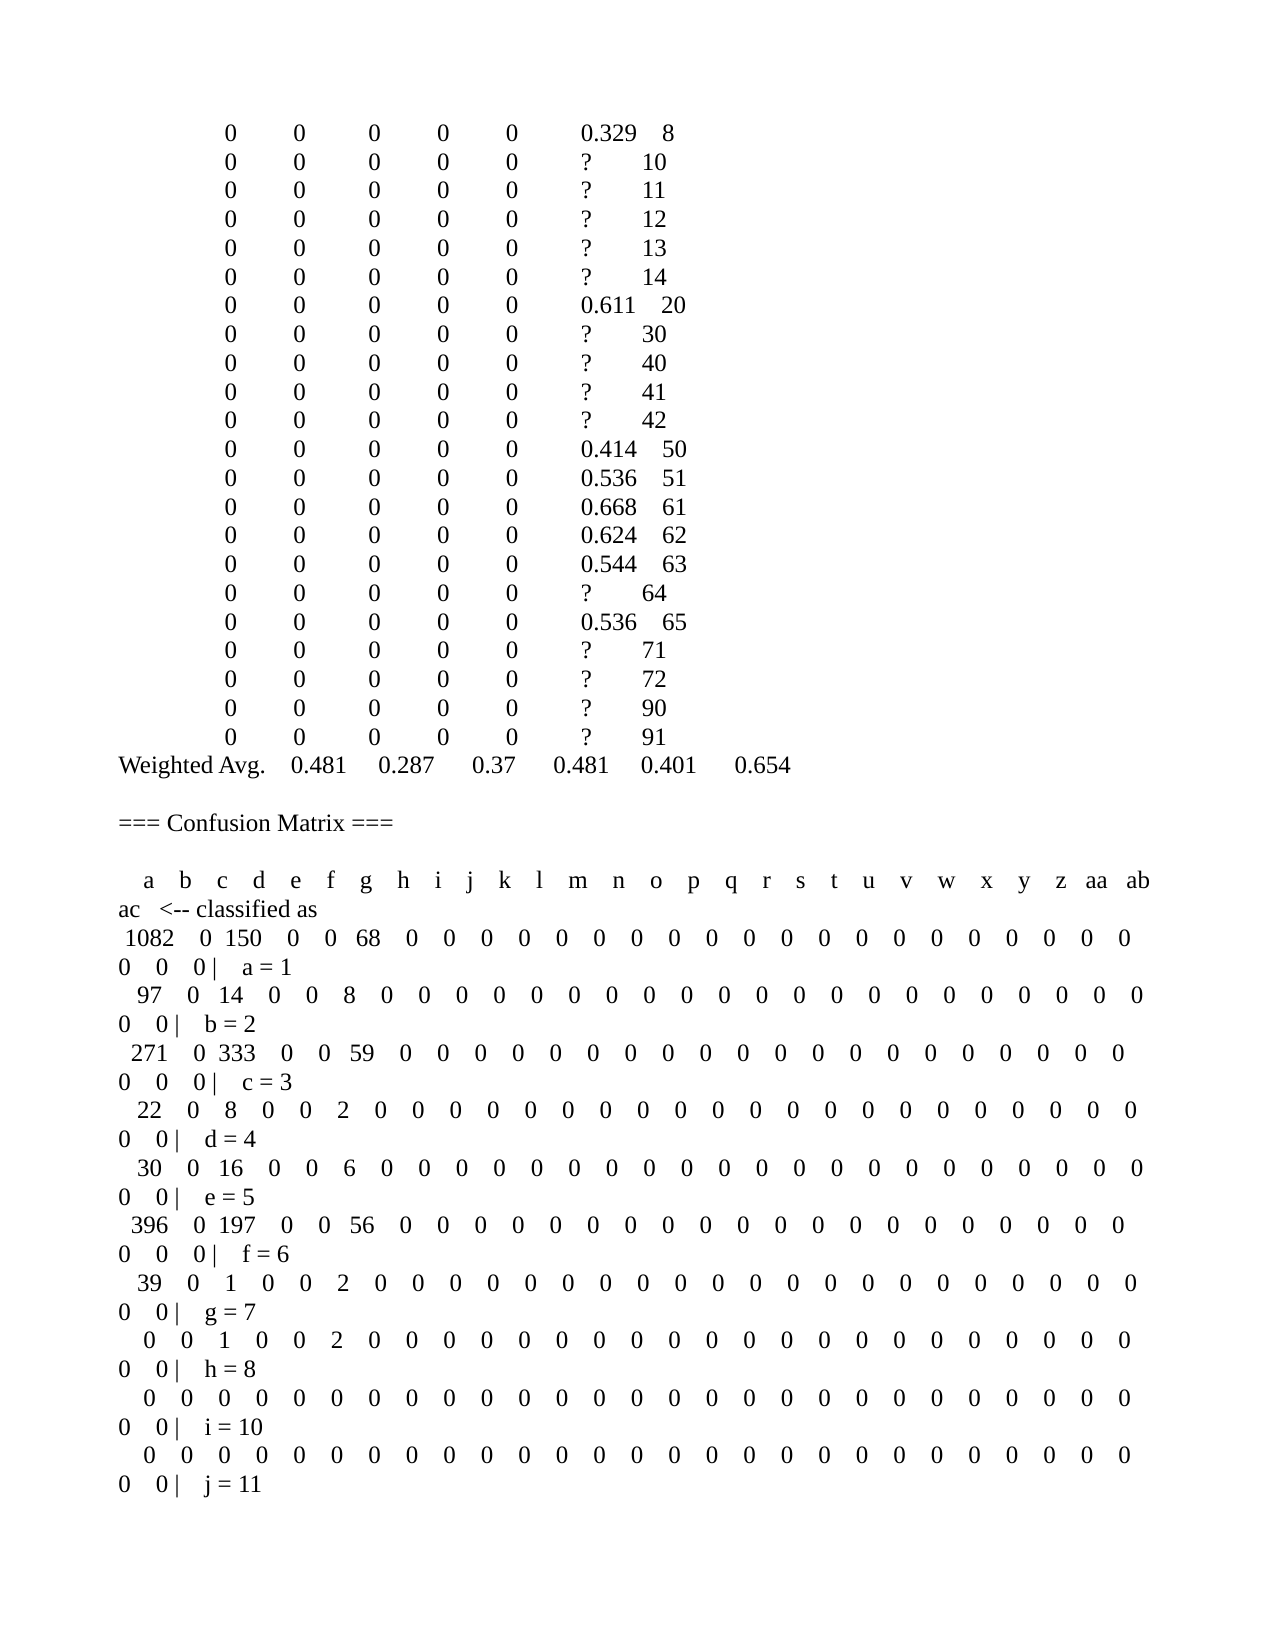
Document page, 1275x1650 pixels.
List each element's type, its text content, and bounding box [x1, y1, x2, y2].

text 30 0 16 0 0 6 0 0 0 0 0 0 0 0 0 0 0 0 0 0 0 0 0 0 0 0 0 0 0 | e = 5 [118, 1153, 1157, 1211]
text 0 0 1 0 0 2 0 0 0 0 0 0 0 0 0 0 0 0 0 0 0 0 0 0 0 0 0 0 0 | h = 8 [118, 1326, 1157, 1383]
text 0 0 0 0 0 0.611 20 [118, 291, 1157, 319]
text 0 0 0 0 0 ? 13 [118, 233, 1157, 262]
text a b c d e f g h i j k l m n o p q r s t u v w x y z aa ab ac <-- classified as [118, 866, 1157, 923]
text 0 0 0 0 0 0.536 65 [118, 607, 1157, 636]
text 97 0 14 0 0 8 0 0 0 0 0 0 0 0 0 0 0 0 0 0 0 0 0 0 0 0 0 0 0 | b = 2 [118, 981, 1157, 1038]
text 22 0 8 0 0 2 0 0 0 0 0 0 0 0 0 0 0 0 0 0 0 0 0 0 0 0 0 0 0 | d = 4 [118, 1096, 1157, 1153]
text 0 0 0 0 0 ? 41 [118, 377, 1157, 406]
text 0 0 0 0 0 0.329 8 [118, 118, 1157, 147]
text 0 0 0 0 0 0.668 61 [118, 492, 1157, 521]
text 0 0 0 0 0 ? 64 [118, 578, 1157, 607]
text 0 0 0 0 0 ? 91 [118, 722, 1157, 751]
text Weighted Avg. 0.481 0.287 0.37 0.481 0.401 0.654 [118, 751, 1157, 779]
text 0 0 0 0 0 ? 71 [118, 636, 1157, 664]
text 0 0 0 0 0 0 0 0 0 0 0 0 0 0 0 0 0 0 0 0 0 0 0 0 0 0 0 0 0 | i = 10 [118, 1383, 1157, 1441]
text 0 0 0 0 0 0.414 50 [118, 434, 1157, 463]
text 0 0 0 0 0 ? 72 [118, 664, 1157, 693]
text 396 0 197 0 0 56 0 0 0 0 0 0 0 0 0 0 0 0 0 0 0 0 0 0 0 0 0 0 0 | f = 6 [118, 1211, 1157, 1268]
text 39 0 1 0 0 2 0 0 0 0 0 0 0 0 0 0 0 0 0 0 0 0 0 0 0 0 0 0 0 | g = 7 [118, 1268, 1157, 1326]
text 0 0 0 0 0 ? 14 [118, 262, 1157, 291]
text 0 0 0 0 0 ? 11 [118, 176, 1157, 204]
text === Confusion Matrix === [118, 808, 1157, 837]
text 0 0 0 0 0 0.624 62 [118, 521, 1157, 549]
text 1082 0 150 0 0 68 0 0 0 0 0 0 0 0 0 0 0 0 0 0 0 0 0 0 0 0 0 0 0 | a = 1 [118, 923, 1157, 981]
text 0 0 0 0 0 ? 90 [118, 693, 1157, 722]
text 0 0 0 0 0 ? 10 [118, 147, 1157, 176]
text 0 0 0 0 0 ? 12 [118, 204, 1157, 233]
text 0 0 0 0 0 ? 30 [118, 319, 1157, 348]
text 271 0 333 0 0 59 0 0 0 0 0 0 0 0 0 0 0 0 0 0 0 0 0 0 0 0 0 0 0 | c = 3 [118, 1038, 1157, 1096]
text 0 0 0 0 0 0.544 63 [118, 549, 1157, 578]
text 0 0 0 0 0 ? 40 [118, 348, 1157, 377]
text 0 0 0 0 0 ? 42 [118, 406, 1157, 434]
text 0 0 0 0 0 0 0 0 0 0 0 0 0 0 0 0 0 0 0 0 0 0 0 0 0 0 0 0 0 | j = 11 [118, 1441, 1157, 1498]
text 0 0 0 0 0 0.536 51 [118, 463, 1157, 492]
